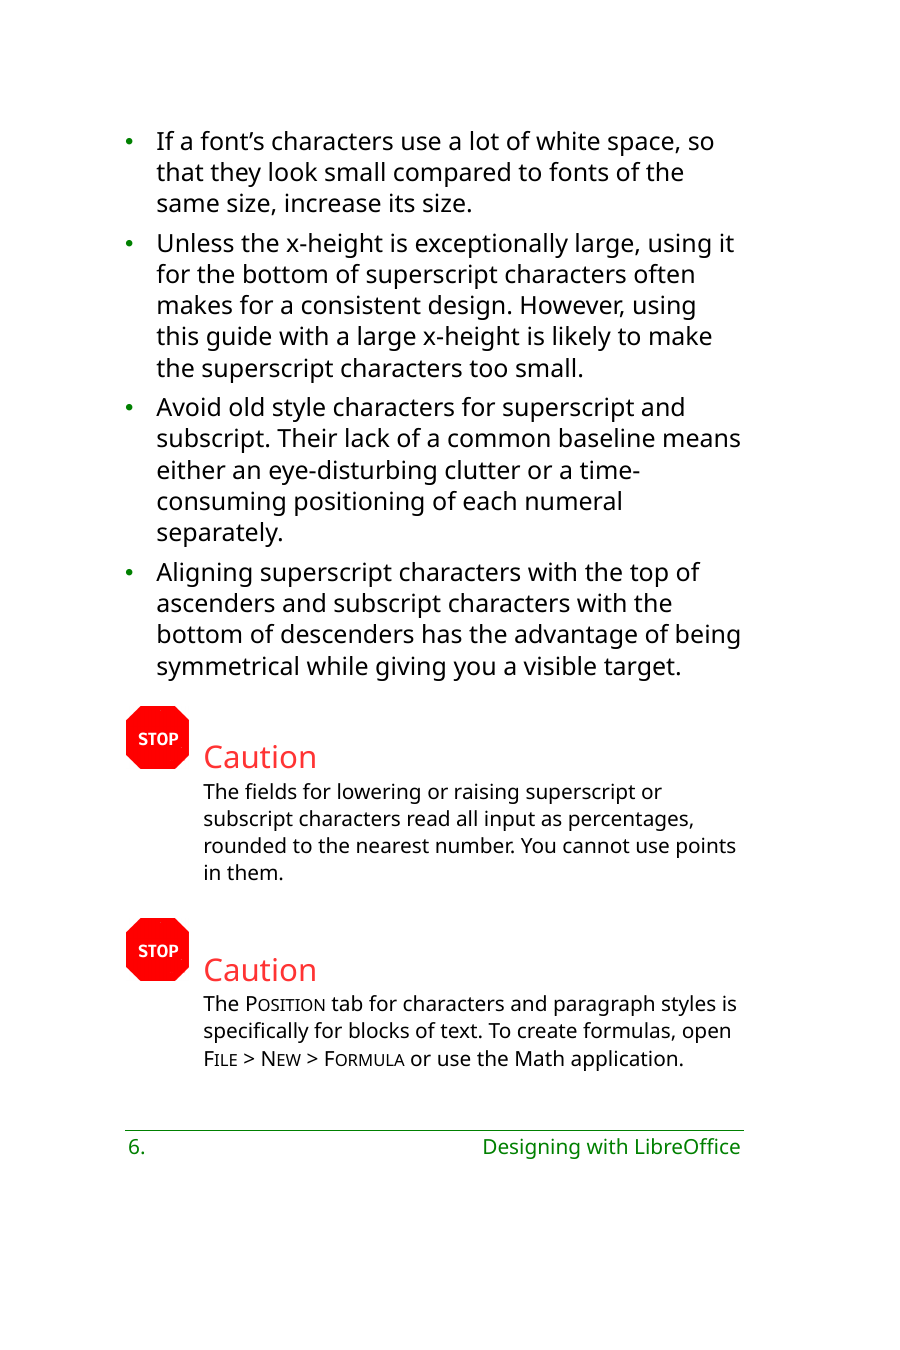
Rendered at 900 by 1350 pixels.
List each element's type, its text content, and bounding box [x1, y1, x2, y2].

list Caution [125, 705, 744, 778]
picture [126, 706, 189, 769]
list If a font’s characters use a lot of white space, so that they look small compared to fonts of the same size, increase its size. [125, 125, 744, 219]
list Caution [125, 917, 744, 990]
list Unless the x-height is exceptionally large, using it for the bottom of superscript characters often makes for a consistent design. However, using this guide with a large x-height is likely to make the superscript characters too small. [125, 227, 744, 383]
text The fields for lowering or raising superscript or subscript characters read all input as percentages, rounded to the nearest number. You cannot use points in them. [203, 778, 744, 886]
list Aligning superscript characters with the top of ascenders and subscript characters with the bottom of descenders has the advantage of being symmetrical while giving you a visible target. [125, 556, 744, 681]
picture [126, 918, 189, 981]
list Avoid old style characters for superscript and subscript. Their lack of a common baseline means either an eye-disturbing clutter or a time-consuming positioning of each numeral separately. [125, 392, 744, 548]
text The Position tab for characters and paragraph styles is specifically for blocks of text. To create formulas, open File > New > Formula or use the Math application. [203, 990, 744, 1071]
